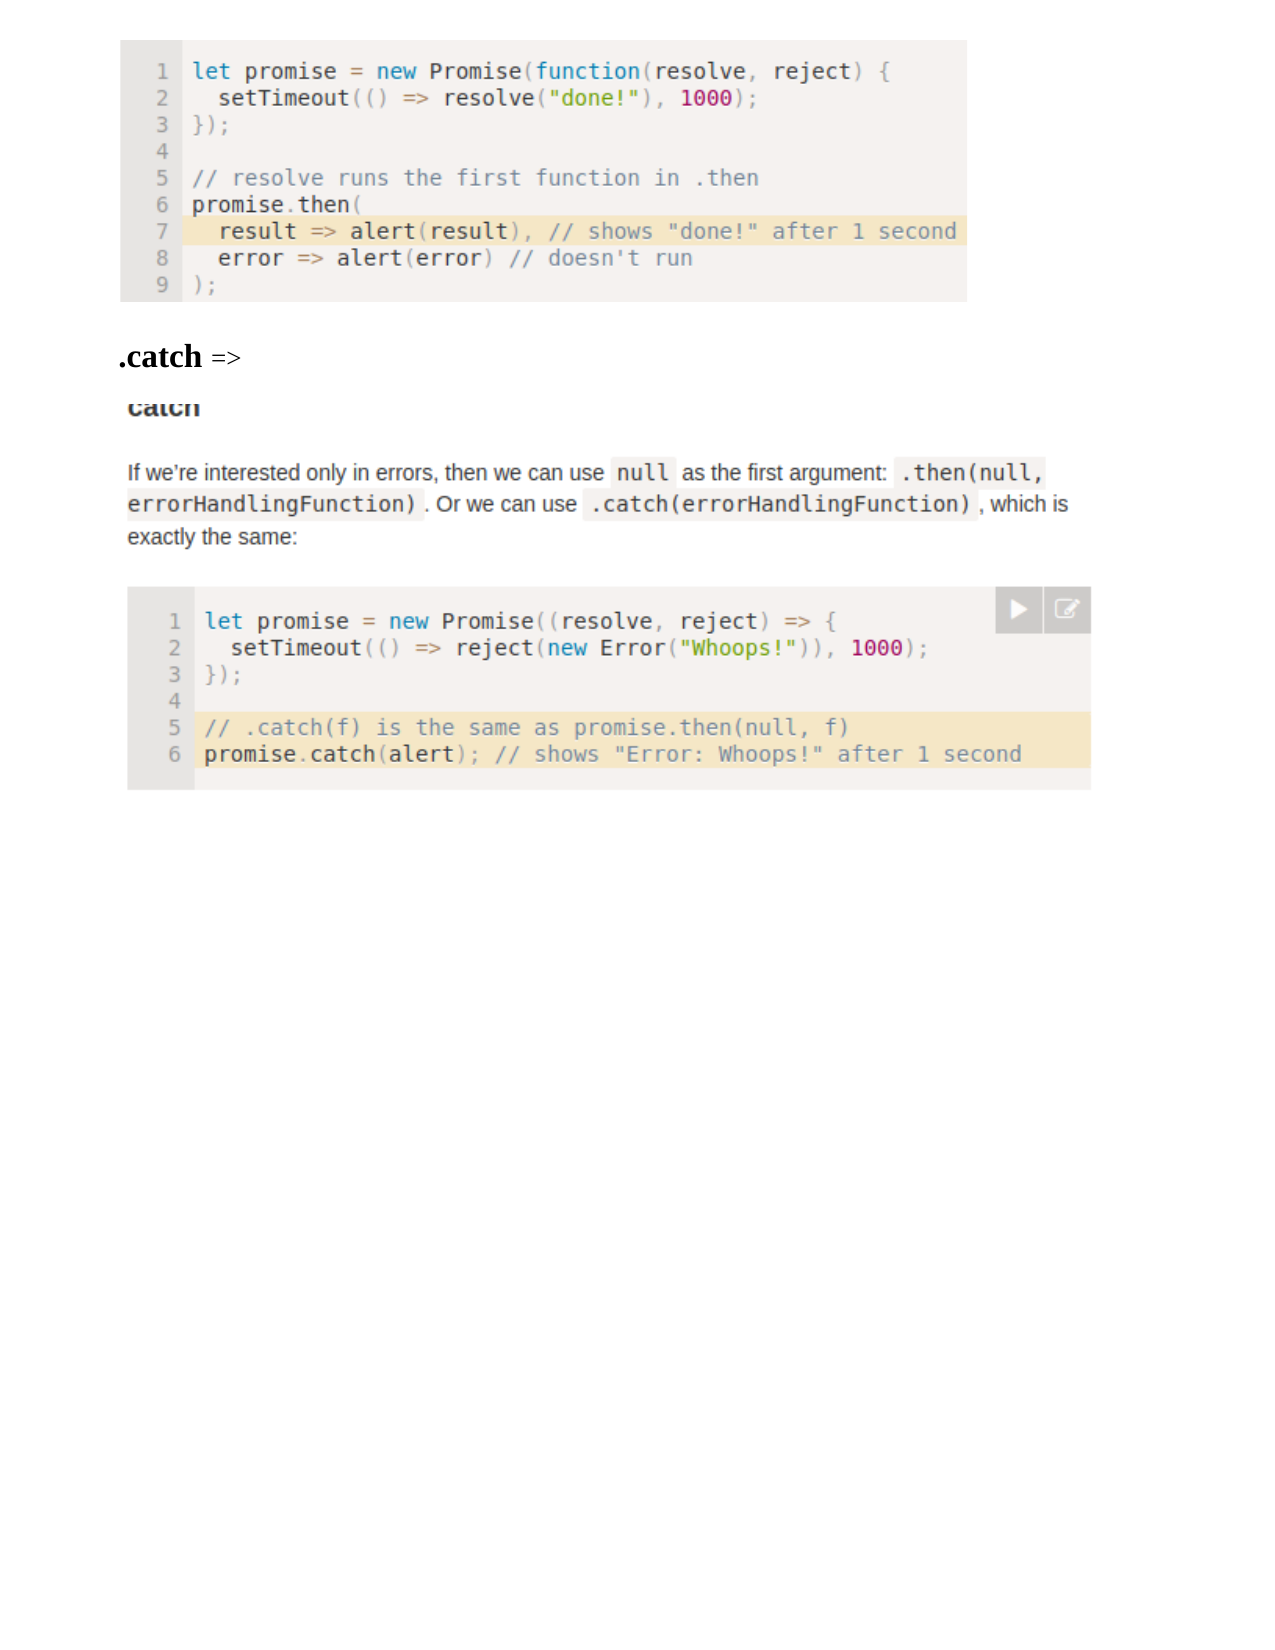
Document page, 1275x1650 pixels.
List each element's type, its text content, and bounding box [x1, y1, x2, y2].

picture [123, 404, 1096, 798]
text .catch => [118, 336, 1157, 374]
picture [120, 40, 968, 302]
